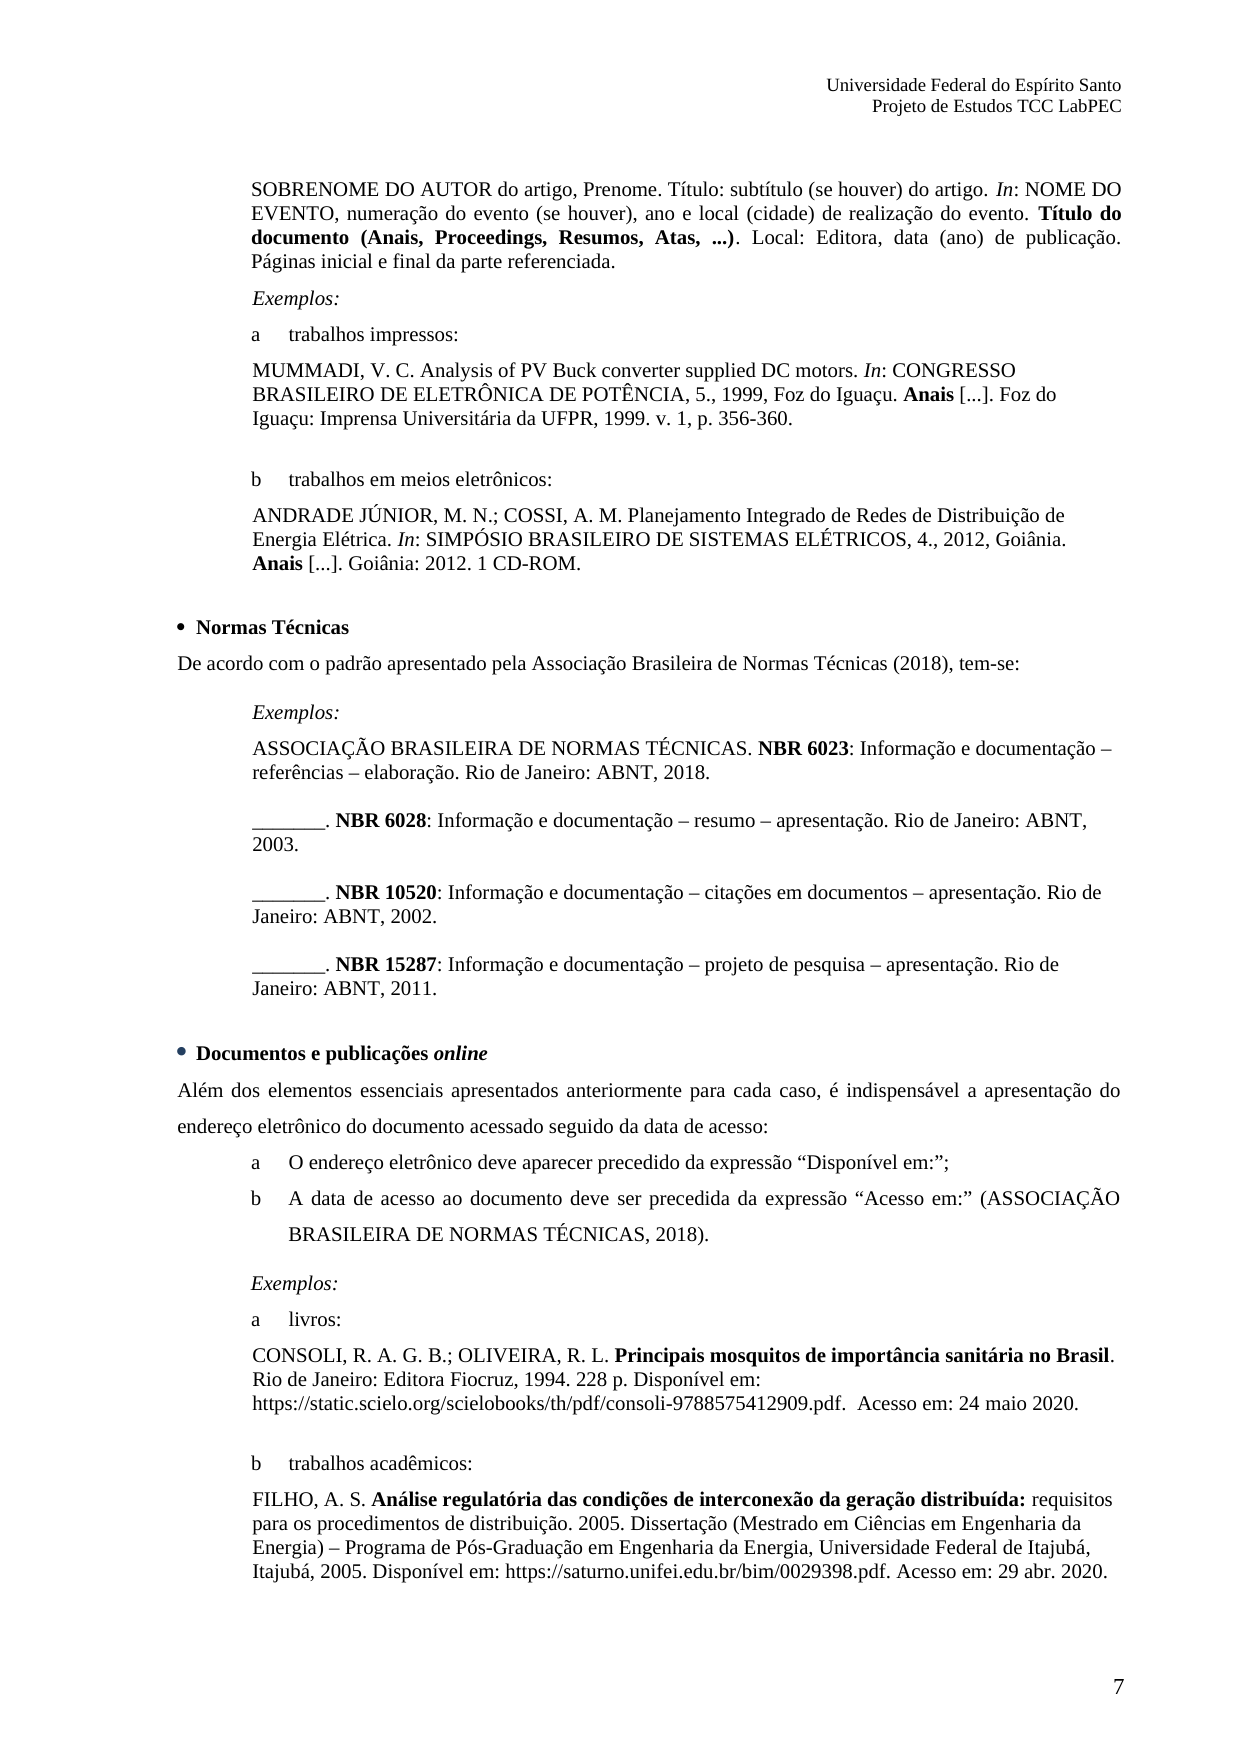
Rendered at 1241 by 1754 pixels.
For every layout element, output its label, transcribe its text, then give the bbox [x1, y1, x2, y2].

list livros: [251, 1307, 1122, 1331]
list A data de acesso ao documento deve ser precedida da expressão “Acesso em:” (ASSOCIAÇÃO BRASILEIRA DE NORMAS TÉCNICAS, 2018). [251, 1186, 1122, 1246]
text MUMMADI, V. C. Analysis of PV Buck converter supplied DC motors. In: CONGRESSO BRASILEIRO DE ELETRÔNICA DE POTÊNCIA, 5., 1999, Foz do Iguaçu. Anais [...]. Foz do Iguaçu: Imprensa Universitária da UFPR, 1999. v. 1, p. 356-360. [252, 358, 1122, 430]
text De acordo com o padrão apresentado pela Associação Brasileira de Normas Técnicas (2018), tem-se: [177, 651, 1122, 675]
text CONSOLI, R. A. G. B.; OLIVEIRA, R. L. Principais mosquitos de importância sanitária no Brasil. Rio de Janeiro: Editora Fiocruz, 1994. 228 p. Disponível em: https://static.scielo.org/scielobooks/th/pdf/consoli-9788575412909.pdf. Acesso em: 24 maio 2020. [252, 1343, 1122, 1415]
text _______. NBR 15287: Informação e documentação – projeto de pesquisa – apresentação. Rio de Janeiro: ABNT, 2011. [252, 952, 1122, 1000]
subtitle Normas Técnicas [177, 615, 1122, 639]
text Exemplos: [252, 286, 1122, 310]
text ASSOCIAÇÃO BRASILEIRA DE NORMAS TÉCNICAS. NBR 6023: Informação e documentação – referências – elaboração. Rio de Janeiro: ABNT, 2018. [252, 736, 1122, 784]
text Exemplos: [252, 699, 1122, 724]
text FILHO, A. S. Análise regulatória das condições de interconexão da geração distribuída: requisitos para os procedimentos de distribuição. 2005. Dissertação (Mestrado em Ciências em Engenharia da Energia) – Programa de Pós-Graduação em Engenharia da Energia, Universidade Federal de Itajubá, Itajubá, 2005. Disponível em: https://saturno.unifei.edu.br/bim/0029398.pdf. Acesso em: 29 abr. 2020. [252, 1487, 1122, 1583]
text _______. NBR 6028: Informação e documentação – resumo – apresentação. Rio de Janeiro: ABNT, 2003. [252, 808, 1122, 856]
list trabalhos em meios eletrônicos: [251, 467, 1122, 491]
text ANDRADE JÚNIOR, M. N.; COSSI, A. M. Planejamento Integrado de Redes de Distribuição de Energia Elétrica. In: SIMPÓSIO BRASILEIRO DE SISTEMAS ELÉTRICOS, 4., 2012, Goiânia. Anais [...]. Goiânia: 2012. 1 CD-ROM. [252, 503, 1122, 575]
text SOBRENOME DO AUTOR do artigo, Prenome. Título: subtítulo (se houver) do artigo. In: NOME DO EVENTO, numeração do evento (se houver), ano e local (cidade) de realização do evento. Título do documento (Anais, Proceedings, Resumos, Atas, ...). Local: Editora, data (ano) de publicação. Páginas inicial e final da parte referenciada. [251, 177, 1122, 273]
text Exemplos: [177, 1271, 1122, 1294]
text Além dos elementos essenciais apresentados anteriormente para cada caso, é indispensável a apresentação do endereço eletrônico do documento acessado seguido da data de acesso: [177, 1078, 1122, 1138]
list trabalhos impressos: [251, 322, 1122, 346]
list trabalhos acadêmicos: [251, 1451, 1122, 1475]
subtitle Documentos e publicações online [177, 1041, 1122, 1065]
list O endereço eletrônico deve aparecer precedido da expressão “Disponível em:”; [251, 1150, 1122, 1174]
text _______. NBR 10520: Informação e documentação – citações em documentos – apresentação. Rio de Janeiro: ABNT, 2002. [252, 880, 1122, 928]
